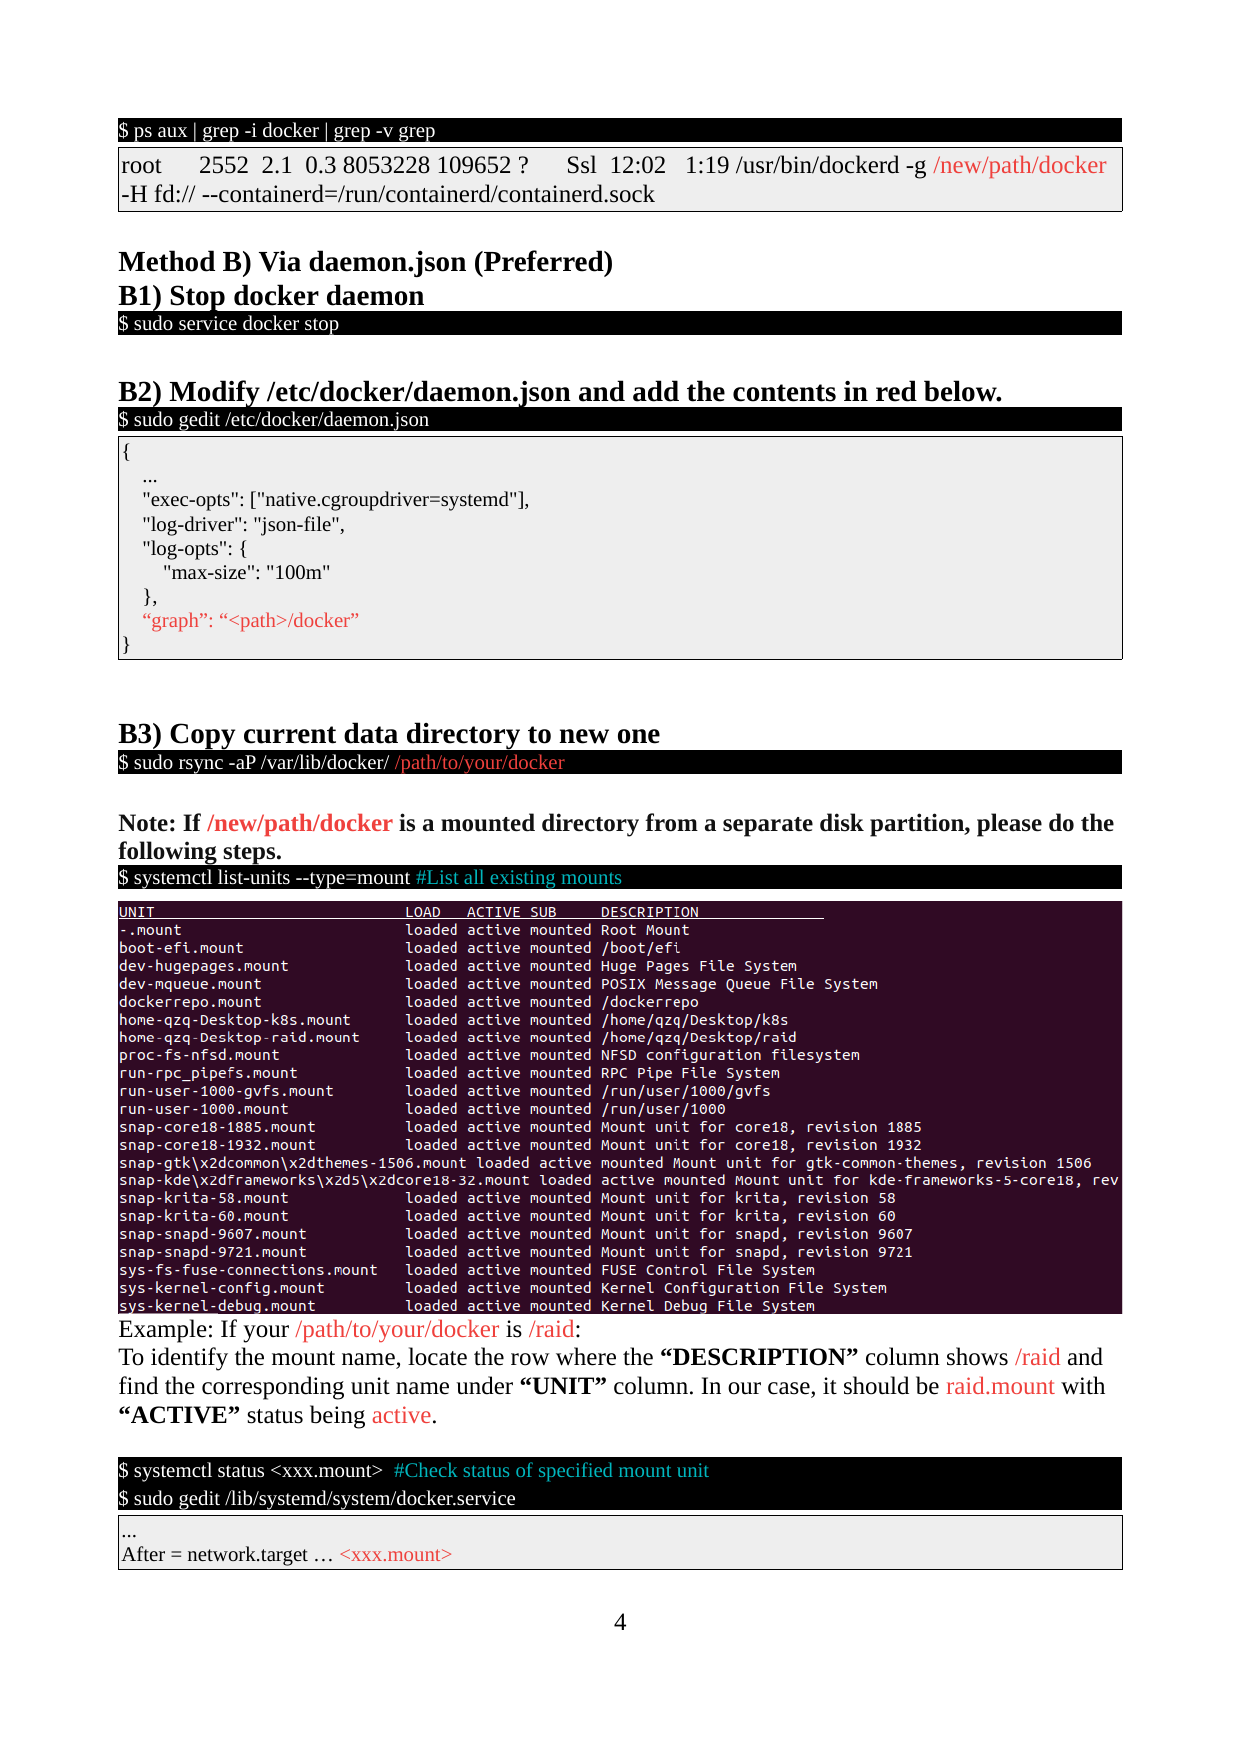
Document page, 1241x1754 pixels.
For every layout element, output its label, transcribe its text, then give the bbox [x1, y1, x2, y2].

text B2) Modify /etc/docker/daemon.json and add the contents in red below. [118, 374, 1122, 407]
text root 2552 2.1 0.3 8053228 109652 ? Ssl 12:02 1:19 /usr/bin/dockerd -g /new/path/docker -H fd:// --containerd=/run/containerd/containerd.sock [119, 148, 1122, 211]
picture [118, 901, 1123, 1314]
text $ ps aux | grep -i docker | grep -v grep [118, 118, 1122, 142]
text After = network.target … <xxx.mount> [119, 1539, 1122, 1569]
text $ systemctl status <xxx.mount> #Check status of specified mount unit [118, 1457, 1122, 1482]
text To identify the mount name, locate the row where the “DESCRIPTION” column shows /raid and find the corresponding unit name under “UNIT” column. In our case, it should be raid.mount with “ACTIVE” status being active. [118, 1342, 1122, 1429]
text $ sudo gedit /lib/systemd/system/docker.service [118, 1486, 1122, 1510]
text “graph”: “<path>/docker” [119, 604, 1122, 629]
text Method B) Via daemon.json (Preferred) [118, 244, 1122, 278]
text ... [119, 460, 1122, 484]
text $ sudo gedit /etc/docker/daemon.json [118, 407, 1122, 431]
text $ sudo service docker stop [118, 311, 1122, 335]
text B1) Stop docker daemon [118, 278, 1122, 311]
text ... [119, 1516, 1122, 1539]
text $ systemctl list-units --type=mount #List all existing mounts [118, 865, 1122, 889]
text "log-opts": { [119, 532, 1122, 556]
text } [119, 629, 1122, 659]
text [118, 894, 1122, 901]
text "max-size": "100m" [119, 556, 1122, 581]
text "exec-opts": ["native.cgroupdriver=systemd"], [119, 484, 1122, 508]
text Example: If your /path/to/your/docker is /raid: [118, 1314, 1122, 1342]
text B3) Copy current data directory to new one [118, 716, 1122, 750]
text $ sudo rsync -aP /var/lib/docker/ /path/to/your/docker [118, 750, 1122, 774]
text { [119, 437, 1122, 460]
text Note: If /new/path/docker is a mounted directory from a separate disk partition, please do the following steps. [118, 808, 1122, 865]
text "log-driver": "json-file", [119, 508, 1122, 532]
text }, [119, 581, 1122, 604]
